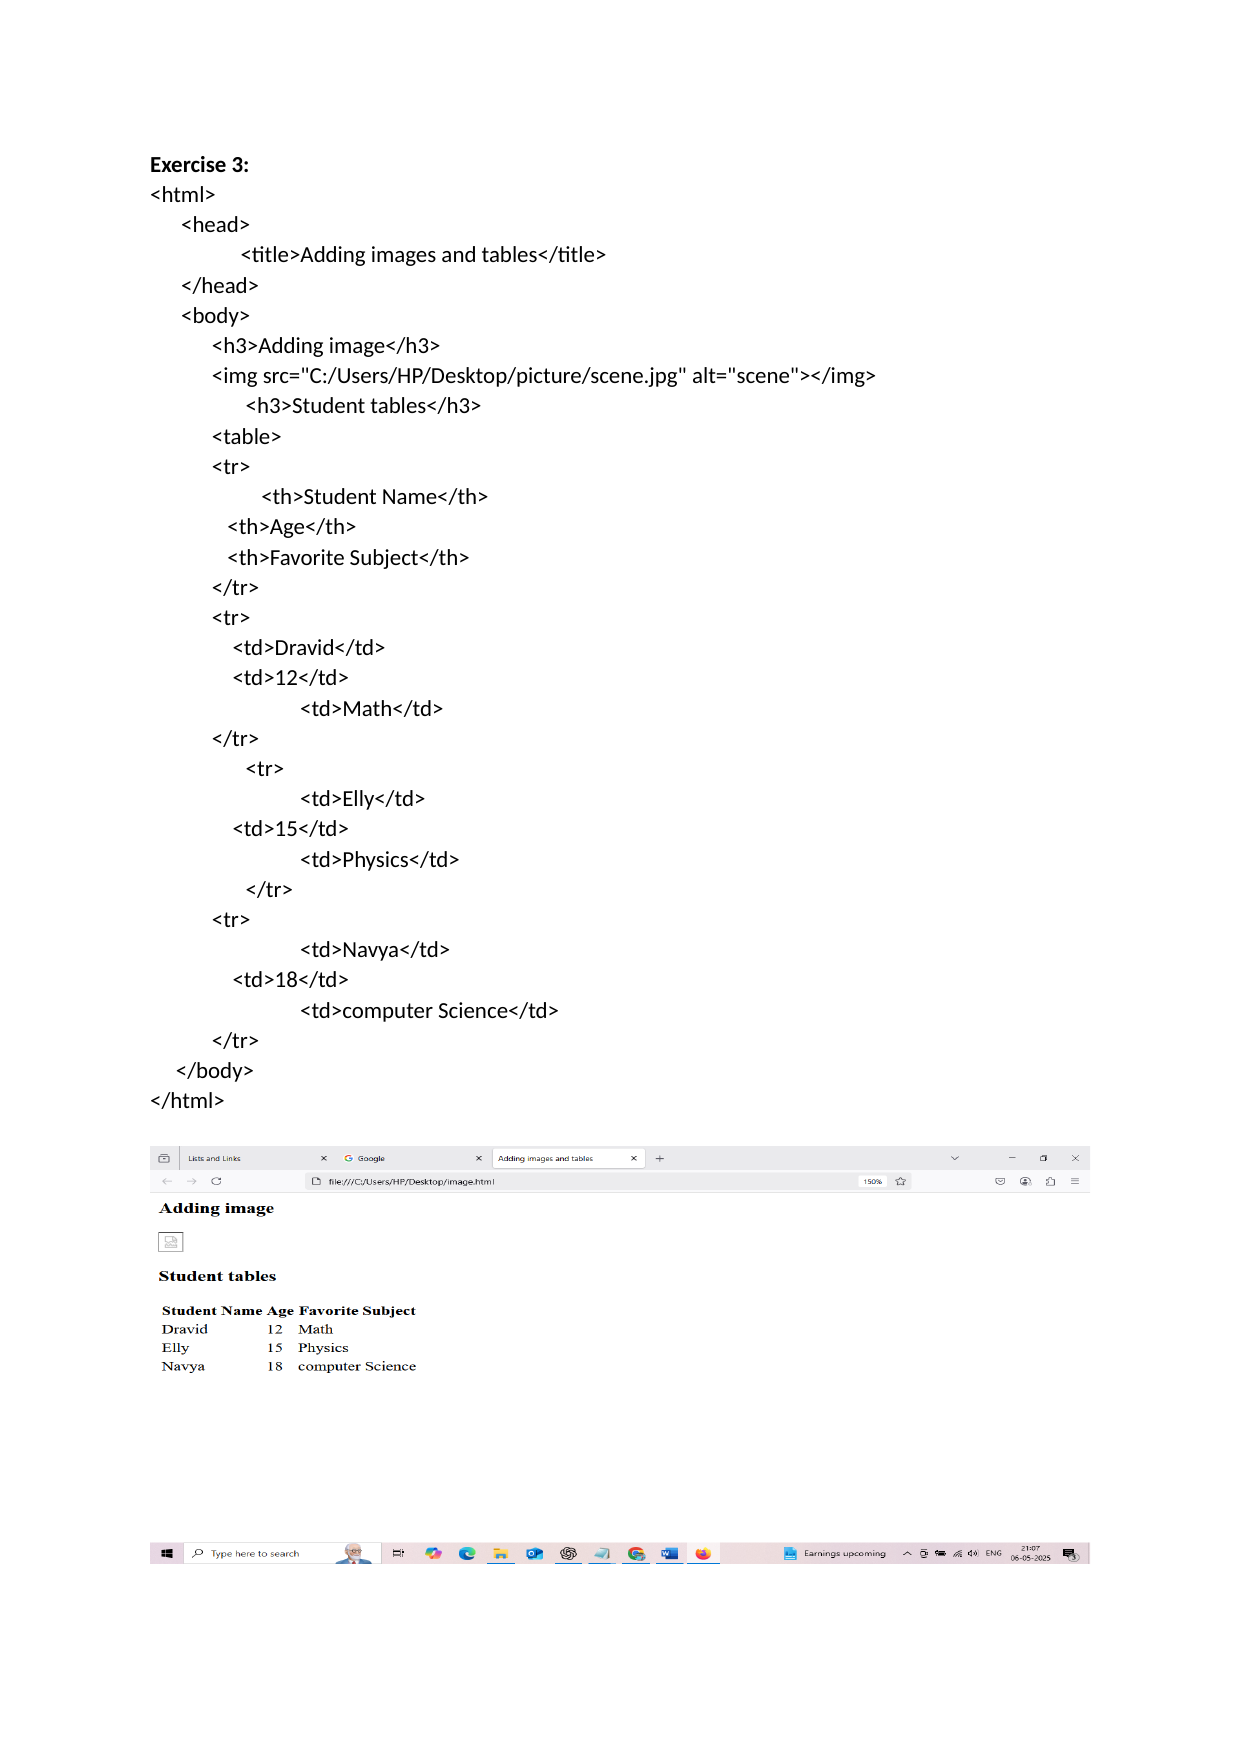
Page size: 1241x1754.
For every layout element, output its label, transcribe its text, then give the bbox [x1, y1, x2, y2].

text </html> [150, 1086, 1090, 1114]
text <td>12</td> [150, 663, 1090, 692]
text <td>Dravid</td> [150, 633, 1090, 661]
text </tr> [150, 724, 1090, 752]
text <head> [150, 210, 1090, 238]
text </tr> [150, 1026, 1090, 1054]
text <td>Elly</td> [150, 784, 1090, 812]
text <title>Adding images and tables</title> [150, 241, 1090, 269]
text <tr> [150, 603, 1090, 631]
text <td>18</td> [150, 966, 1090, 994]
text <td>computer Science</td> [150, 996, 1090, 1024]
text </tr> [150, 875, 1090, 903]
text <td>Math</td> [150, 694, 1090, 722]
text <th>Age</th> [150, 512, 1090, 541]
text <td>Physics</td> [150, 845, 1090, 873]
text <body> [150, 301, 1090, 329]
text </tr> [150, 573, 1090, 601]
text <tr> [150, 905, 1090, 933]
text <img src="C:/Users/HP/Desktop/picture/scene.jpg" alt="scene"></img> [150, 361, 1090, 389]
picture [150, 1146, 1091, 1564]
text <html> [150, 180, 1090, 208]
text <tr> [150, 452, 1090, 480]
text <tr> [150, 754, 1090, 782]
text <td>15</td> [150, 814, 1090, 843]
text <td>Navya</td> [150, 935, 1090, 963]
text Exercise 3: [150, 150, 1090, 178]
text <table> [150, 422, 1090, 450]
text <h3>Adding image</h3> [150, 331, 1090, 359]
text <h3>Student tables</h3> [150, 392, 1090, 420]
text <th>Favorite Subject</th> [150, 543, 1090, 571]
text <th>Student Name</th> [150, 482, 1090, 510]
text </head> [150, 271, 1090, 299]
text </body> [150, 1056, 1090, 1084]
